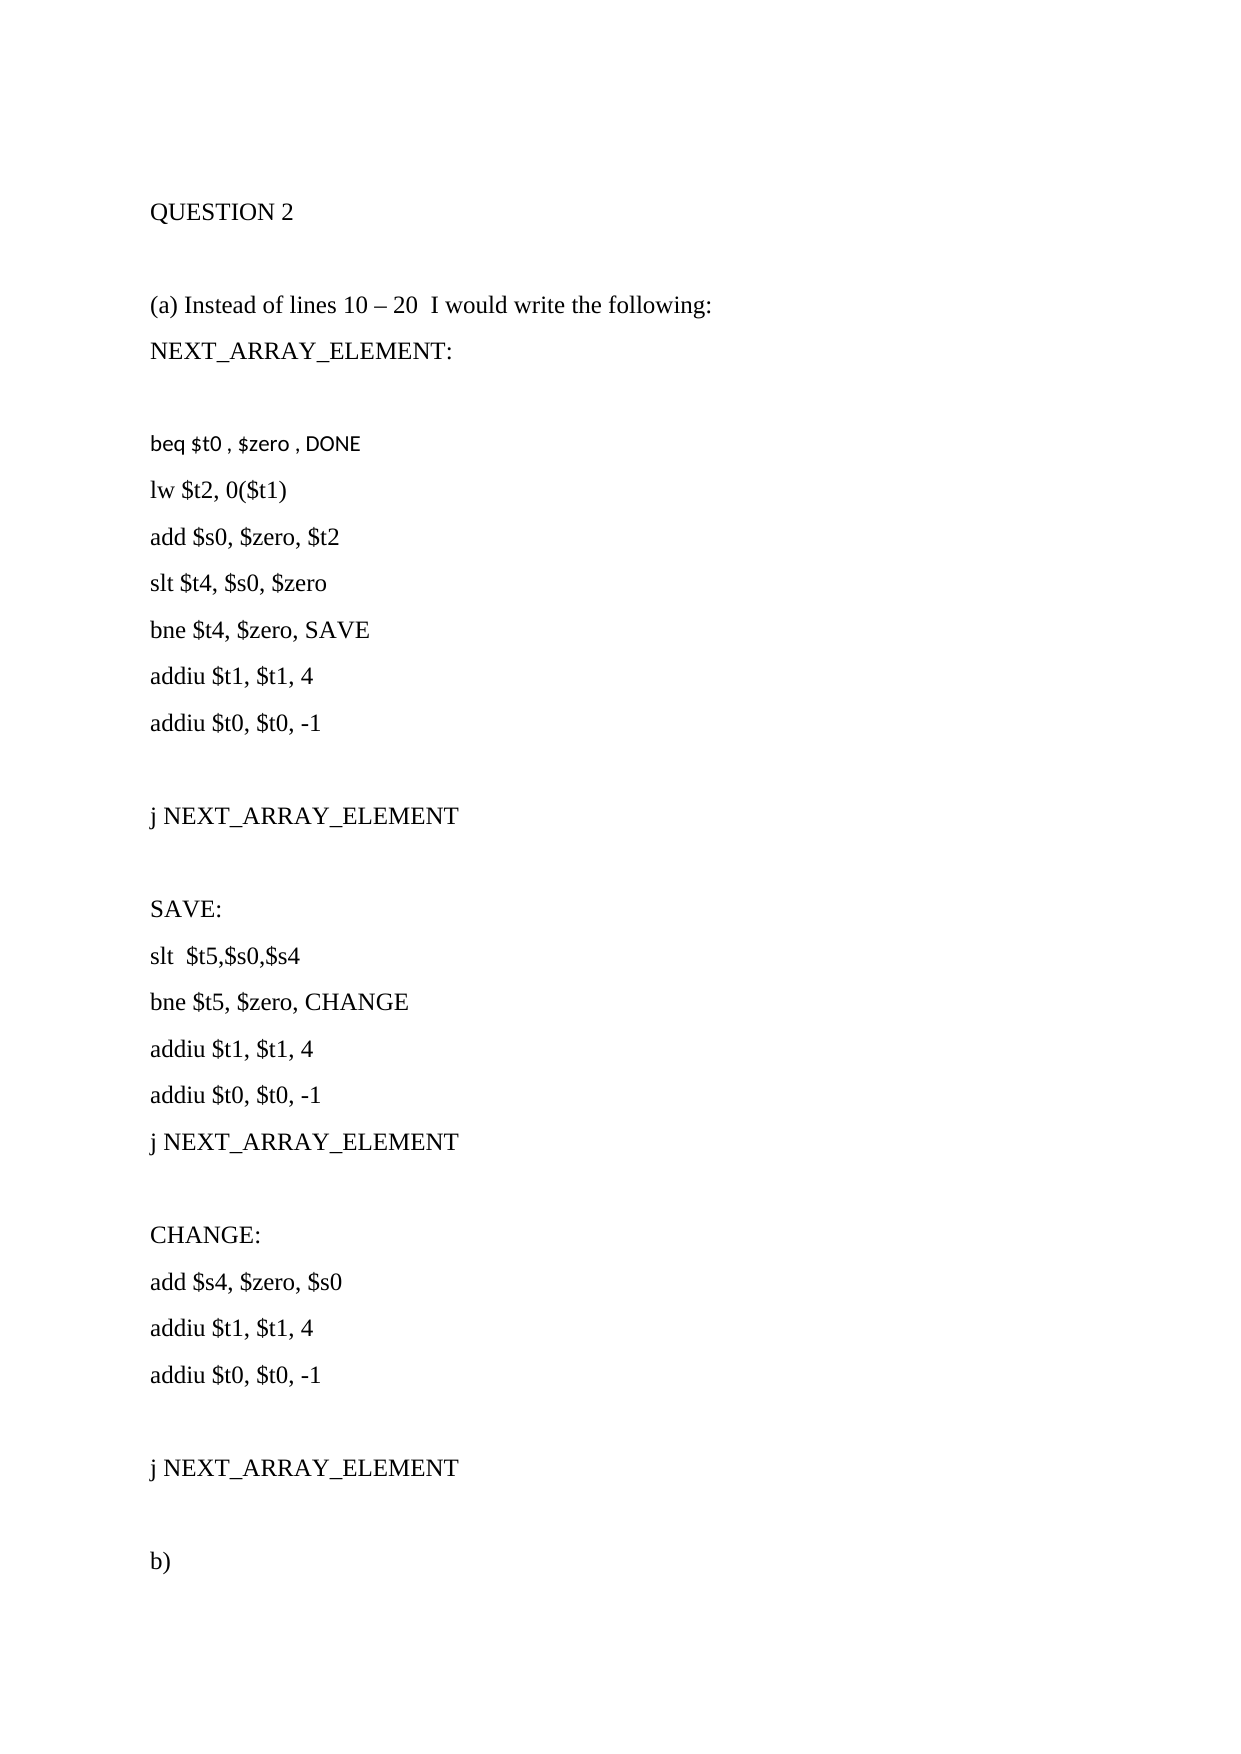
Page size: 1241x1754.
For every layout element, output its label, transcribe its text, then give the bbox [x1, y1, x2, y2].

text b) [150, 1546, 1090, 1575]
text SAVE: [150, 894, 1090, 923]
text QUESTION 2 [150, 197, 1090, 225]
text slt $t5,$s0,$s4 [150, 941, 1090, 969]
text (a) Instead of lines 10 – 20 I would write the following: [150, 290, 1090, 318]
text j NEXT_ARRAY_ELEMENT [150, 801, 1090, 830]
text addiu $t0, $t0, -1 [150, 1080, 1090, 1109]
text lw $t2, 0($t1) [150, 475, 1090, 504]
text add $s0, $zero, $t2 [150, 522, 1090, 550]
text add $s4, $zero, $s0 [150, 1267, 1090, 1295]
text addiu $t1, $t1, 4 [150, 661, 1090, 690]
text bne $t5, $zero, CHANGE [150, 987, 1090, 1016]
text slt $t4, $s0, $zero [150, 568, 1090, 597]
text bne $t4, $zero, SAVE [150, 615, 1090, 643]
text CHANGE: [150, 1220, 1090, 1249]
text NEXT_ARRAY_ELEMENT: [150, 336, 1090, 365]
text j NEXT_ARRAY_ELEMENT [150, 1127, 1090, 1156]
text beq $t0 , $zero , DONE [150, 429, 1090, 457]
text addiu $t0, $t0, -1 [150, 708, 1090, 737]
text addiu $t1, $t1, 4 [150, 1313, 1090, 1342]
text addiu $t0, $t0, -1 [150, 1360, 1090, 1388]
text addiu $t1, $t1, 4 [150, 1034, 1090, 1063]
text j NEXT_ARRAY_ELEMENT [150, 1453, 1090, 1482]
